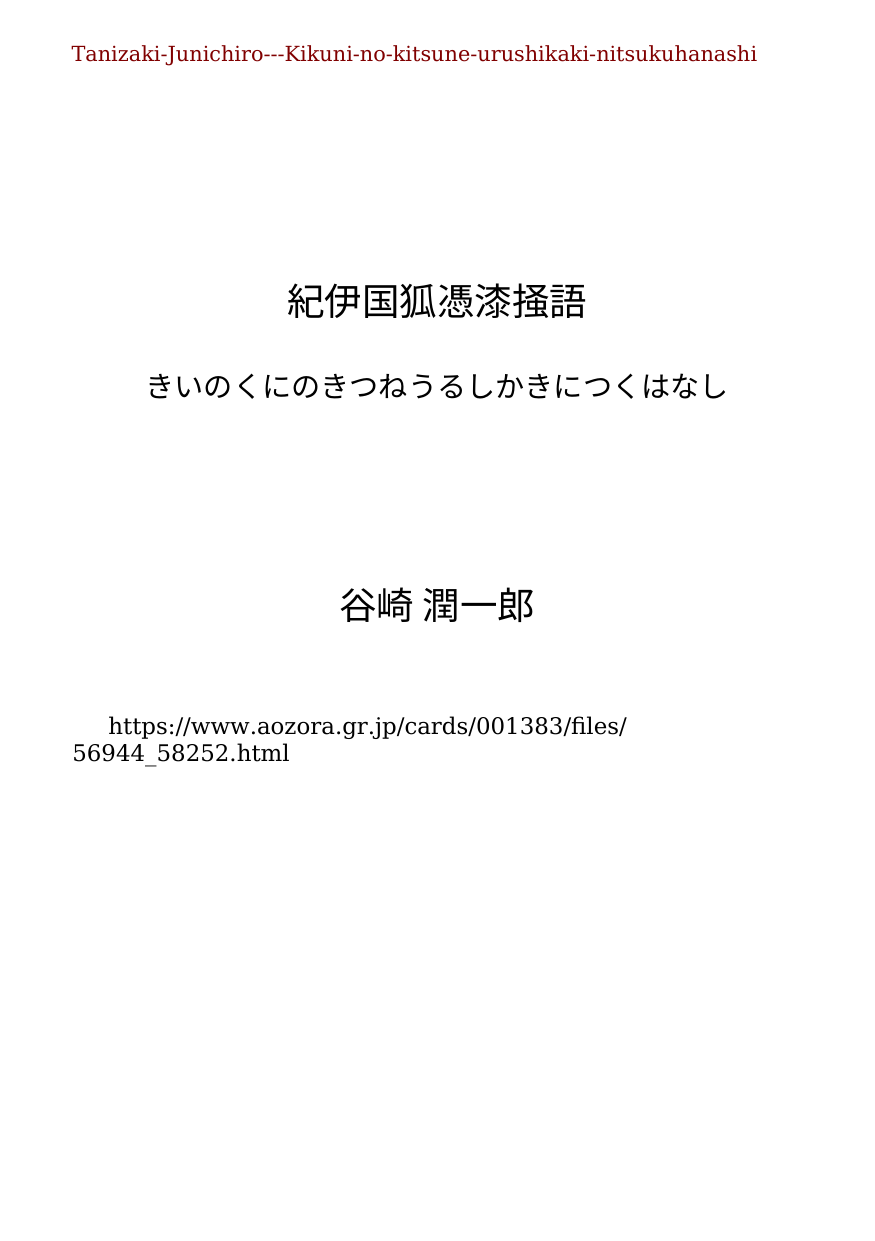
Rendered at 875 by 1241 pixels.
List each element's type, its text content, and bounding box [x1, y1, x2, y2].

subtitle きいのくにのきつねうるしかきにつくはなし 谷崎 潤一郎 [36, 363, 838, 630]
text Tanizaki-Junichiro---Kikuni-no-kitsune-urushikaki-nitsukuhanashi [71, 42, 803, 66]
text https://www.aozora.gr.jp/cards/001383/files/56944_58252.html [72, 713, 802, 767]
subtitle 紀伊国狐憑漆掻語 [36, 97, 838, 326]
